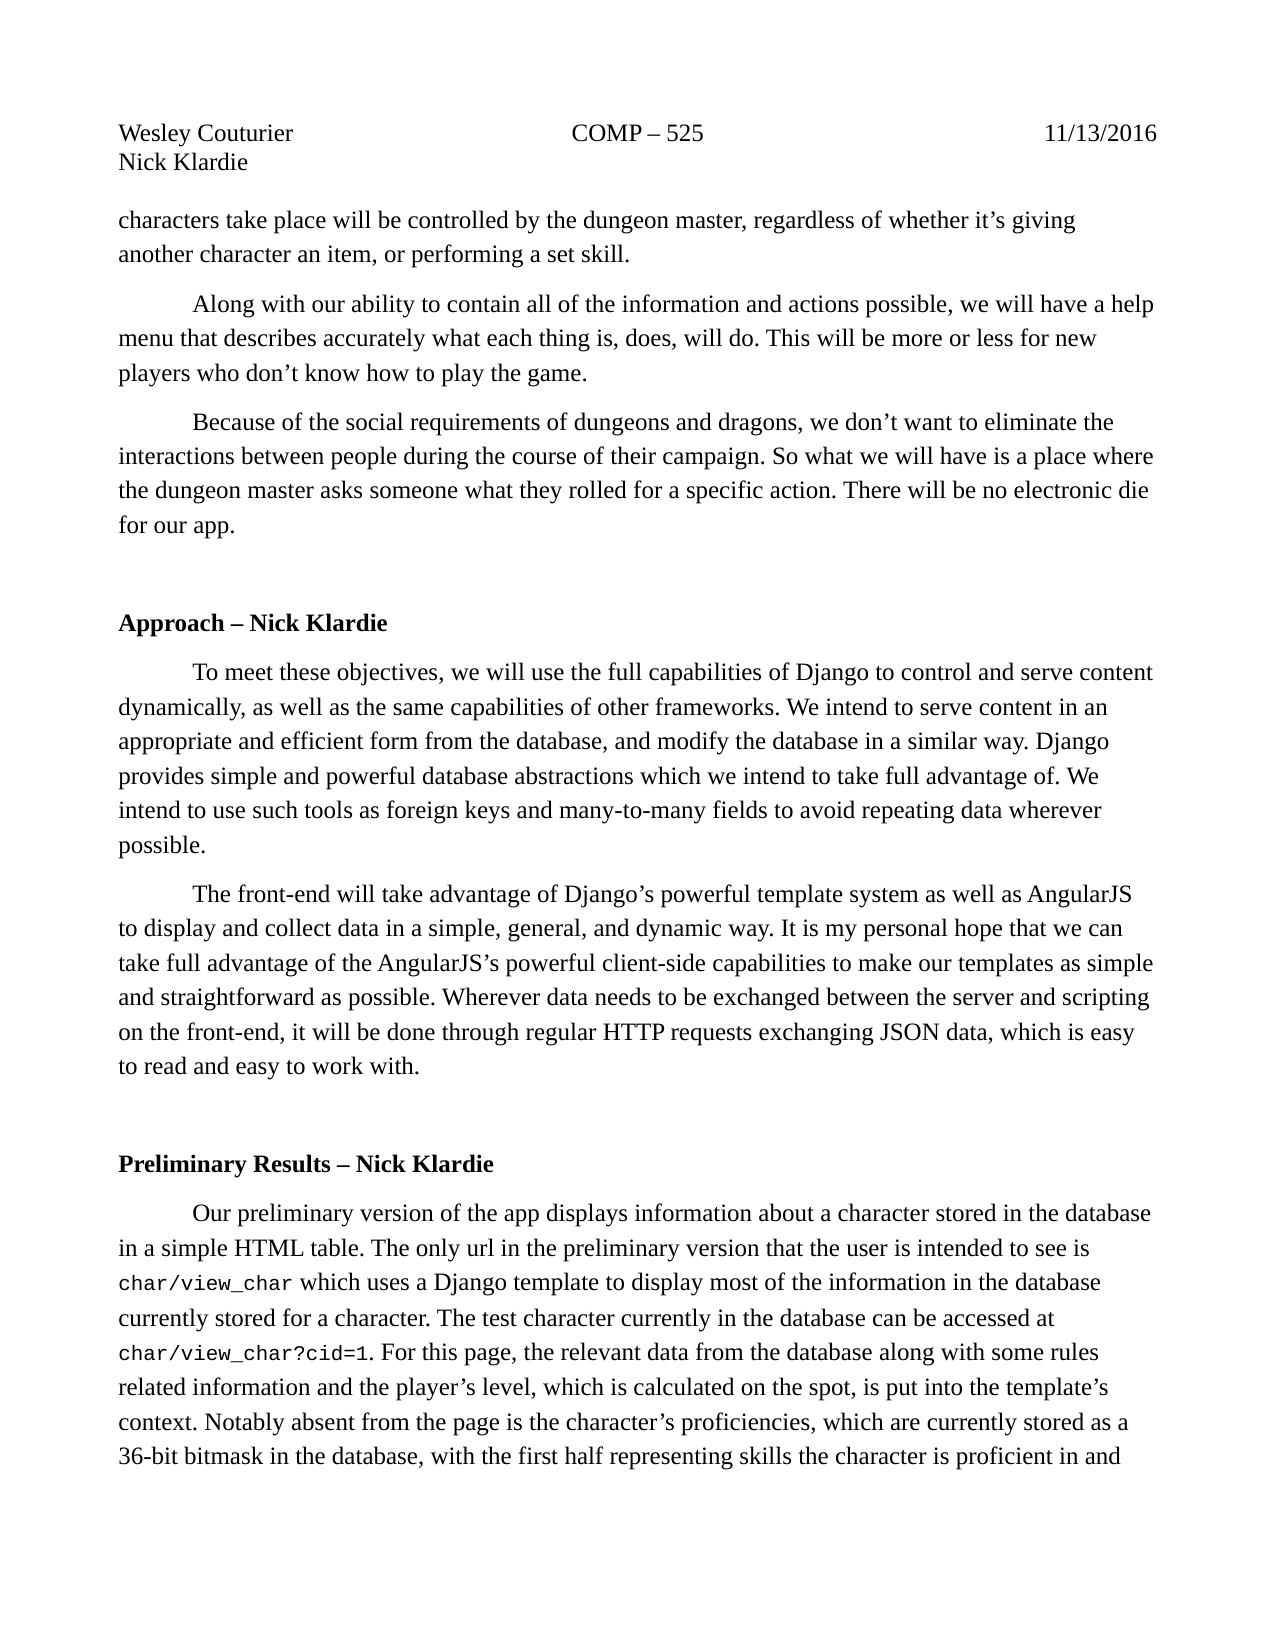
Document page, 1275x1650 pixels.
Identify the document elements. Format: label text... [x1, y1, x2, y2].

text Our preliminary version of the app displays information about a character stored in the database in a simple HTML table. The only url in the preliminary version that the user is intended to see is char/view_char which uses a Django template to display most of the information in the database currently stored for a character. The test character currently in the database can be accessed at char/view_char?cid=1. For this page, the relevant data from the database along with some rules related information and the player’s level, which is calculated on the spot, is put into the template’s context. Notably absent from the page is the character’s proficiencies, which are currently stored as a 36-bit bitmask in the database, with the first half representing skills the character is proficient in and [118, 1198, 1157, 1470]
text The front-end will take advantage of Django’s powerful template system as well as AngularJS to display and collect data in a simple, general, and dynamic way. It is my personal hope that we can take full advantage of the AngularJS’s powerful client-side capabilities to make our templates as simple and straightforward as possible. Wherever data needs to be exchanged between the server and scripting on the front-end, it will be done through regular HTTP requests exchanging JSON data, which is easy to read and easy to work with. [118, 879, 1157, 1080]
text To meet these objectives, we will use the full capabilities of Django to control and serve content dynamically, as well as the same capabilities of other frameworks. We intend to serve content in an appropriate and efficient form from the database, and modify the database in a similar way. Django provides simple and powerful database abstractions which we intend to take full advantage of. We intend to use such tools as foreign keys and many-to-many fields to avoid repeating data wherever possible. [118, 657, 1157, 858]
text Along with our ability to contain all of the information and actions possible, we will have a help menu that describes accurately what each thing is, does, will do. This will be more or less for new players who don’t know how to play the game. [118, 289, 1157, 386]
text Because of the social requirements of dungeons and dragons, we don’t want to eliminate the interactions between people during the course of their campaign. So what we will have is a place where the dungeon master asks someone what they rolled for a specific action. There will be no electronic die for our app. [118, 407, 1157, 539]
text Preliminary Results – Nick Klardie [118, 1149, 1157, 1178]
text Approach – Nick Klardie [118, 608, 1157, 637]
text characters take place will be controlled by the dungeon master, regardless of whether it’s giving another character an item, or performing a set skill. [118, 205, 1157, 268]
